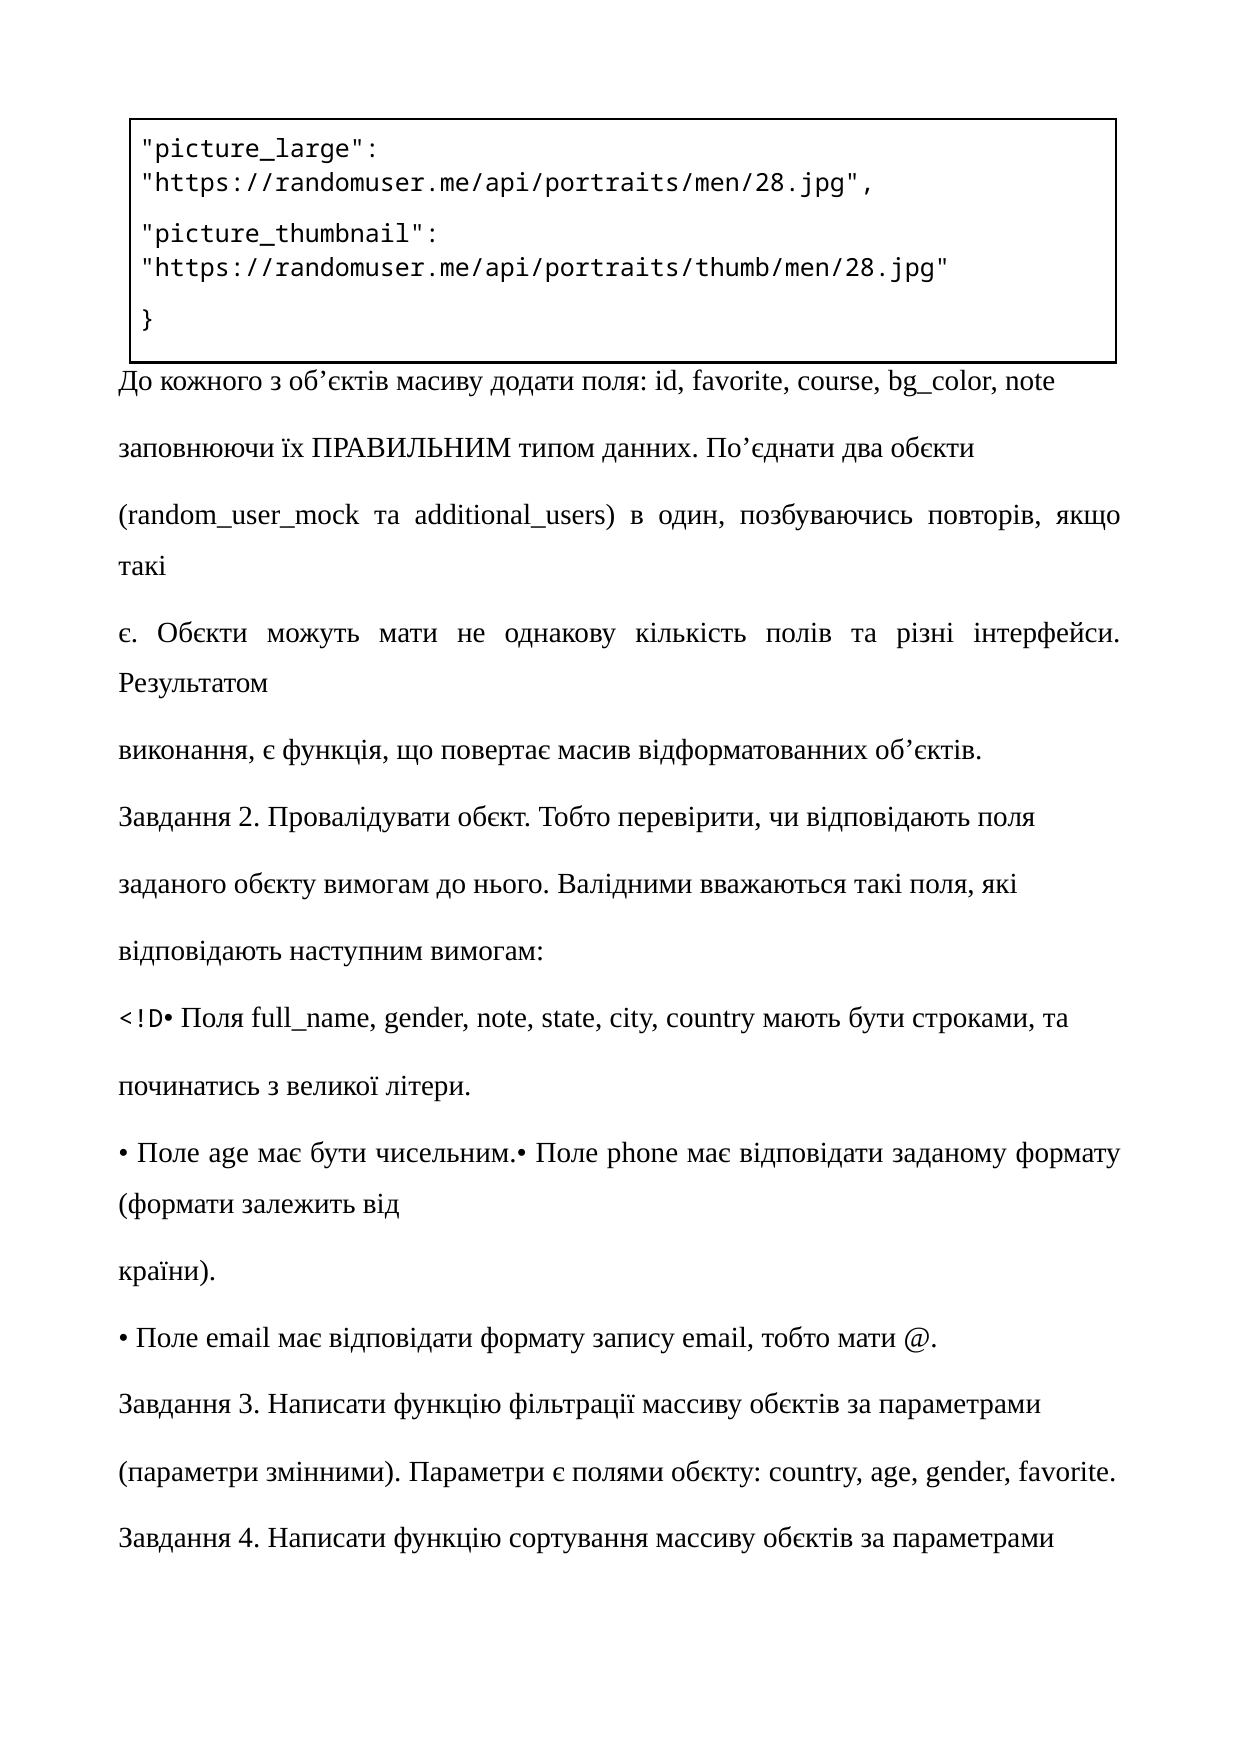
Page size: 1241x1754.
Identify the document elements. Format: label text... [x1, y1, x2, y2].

text (random_user_mock та additional_users) в один, позбуваючись повторів, якщо такі [118, 497, 1122, 581]
text Завдання 4. Написати функцію сортування массиву обєктів за параметрами [118, 1521, 1122, 1554]
table_header "picture_large": "https://randomuser.me/api/portraits/men/28.jpg", "picture_thumbnail": "https://randomuser.me/api/portraits/thumb/men/28.jpg" } [131, 120, 1115, 361]
text країни). [118, 1253, 1122, 1286]
text (параметри змінними). Параметри є полями обєкту: country, age, gender, favorite. [118, 1454, 1122, 1487]
text <!D• Поля full_name, gender, note, state, city, country мають бути строками, та [118, 1000, 1122, 1034]
text • Поле email має відповідати формату запису email, тобто мати @. [118, 1320, 1122, 1353]
text відповідають наступним вимогам: [118, 933, 1122, 966]
text • Поле age має бути чисельним.• Поле phone має відповідати заданому формату (формати залежить від [118, 1135, 1122, 1219]
text виконання, є функція, що повертає масив відформатованних об’єктів. [118, 732, 1122, 766]
text Завдання 3. Написати функцію фільтрації массиву обєктів за параметрами [118, 1387, 1122, 1420]
text заповнюючи їх ПРАВИЛЬНИМ типом данних. По’єднати два обєкти [118, 430, 1122, 464]
text заданого обєкту вимогам до нього. Валідними вважаються такі поля, які [118, 866, 1122, 899]
text До кожного з об’єктів масиву додати поля: id, favorite, course, bg_color, note [118, 363, 1122, 397]
text починатись з великої літери. [118, 1068, 1122, 1102]
text є. Обєкти можуть мати не однакову кількість полів та різні інтерфейси. Результатом [118, 615, 1122, 698]
text Завдання 2. Провалідувати обєкт. Тобто перевірити, чи відповідають поля [118, 799, 1122, 832]
